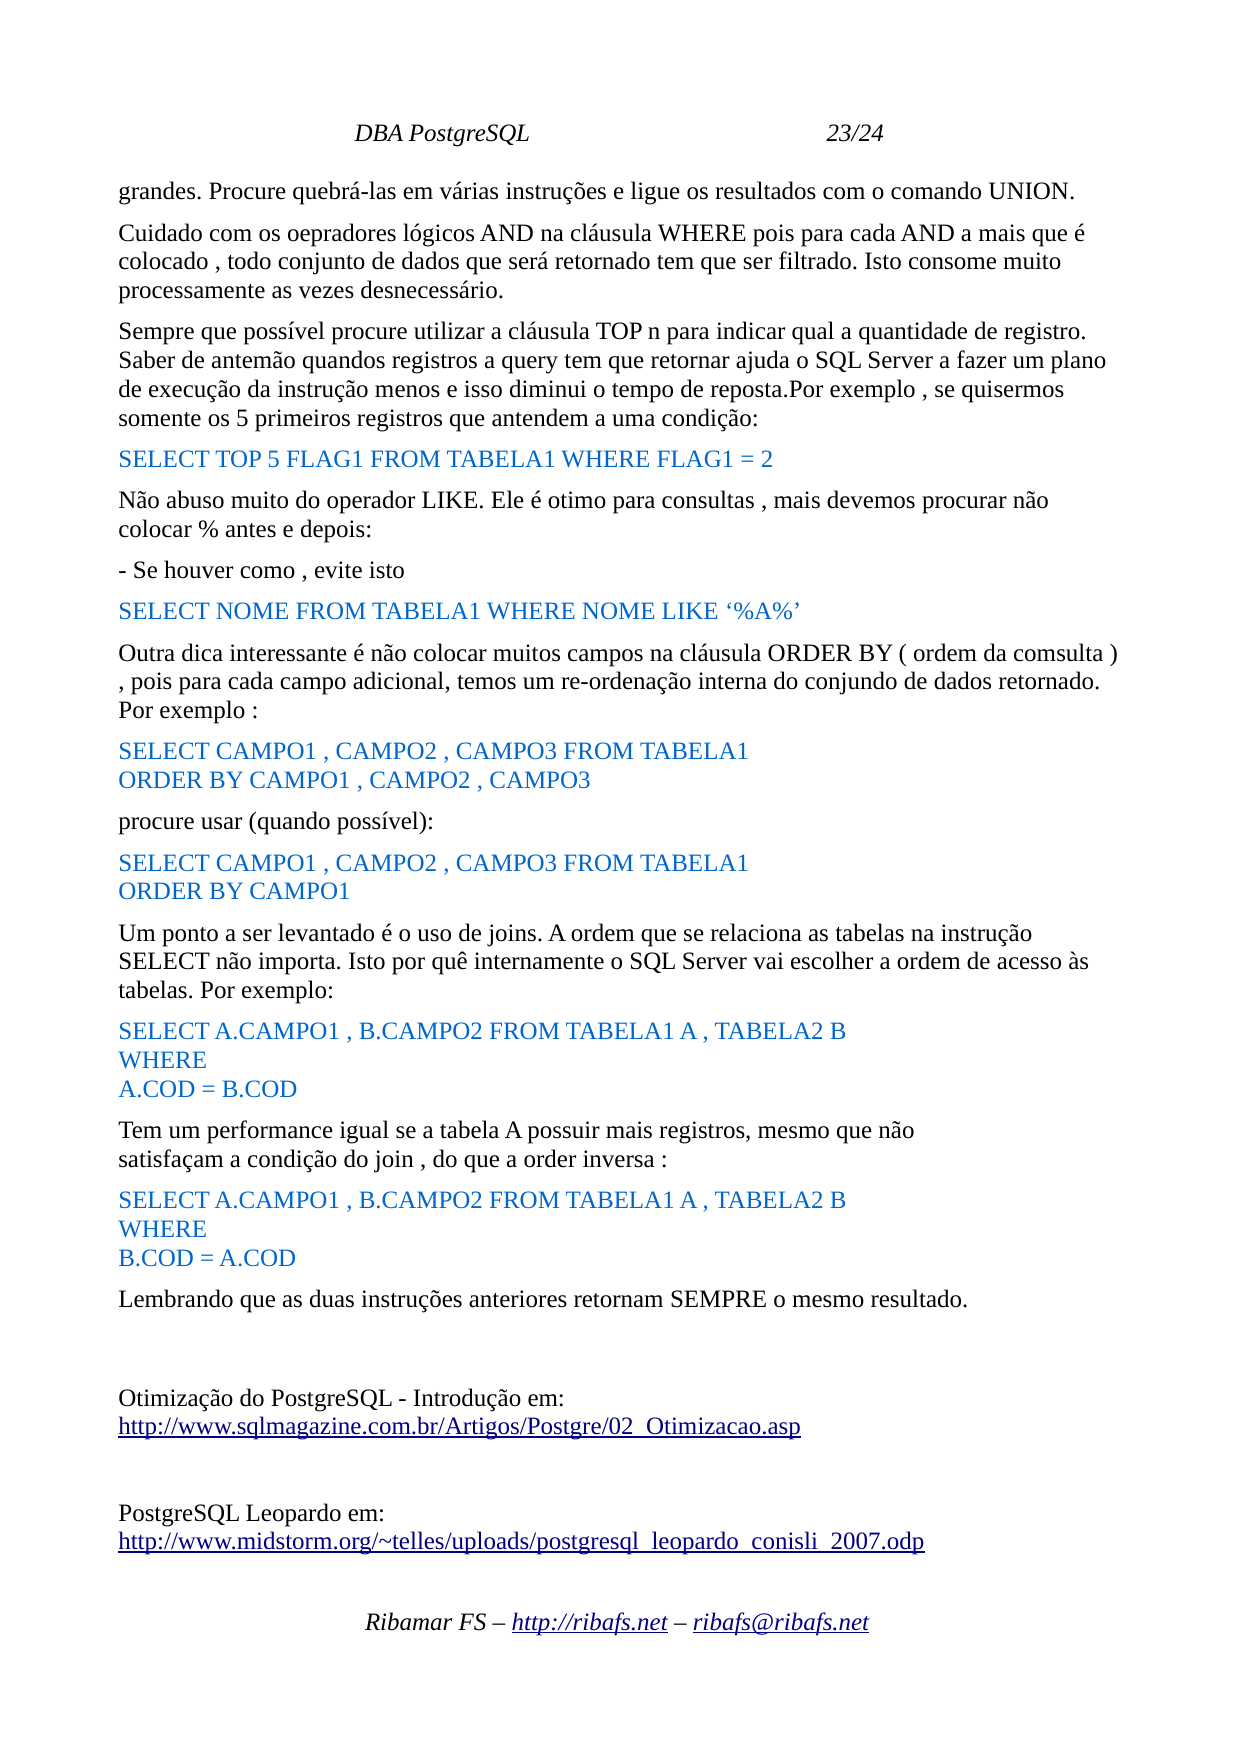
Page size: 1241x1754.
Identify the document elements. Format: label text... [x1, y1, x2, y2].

text http://www.midstorm.org/~telles/uploads/postgresql_leopardo_conisli_2007.odp [118, 1526, 1122, 1555]
text grandes. Procure quebrá-las em várias instruções e ligue os resultados com o comando UNION. [118, 176, 1122, 205]
text - Se houver como , evite isto [118, 555, 1122, 584]
text SELECT CAMPO1 , CAMPO2 , CAMPO3 FROM TABELA1 ORDER BY CAMPO1 [118, 848, 1122, 905]
text procure usar (quando possível): [118, 806, 1122, 835]
text Otimização do PostgreSQL - Introdução em: [118, 1383, 1122, 1411]
text SELECT NOME FROM TABELA1 WHERE NOME LIKE ‘%A%’ [118, 596, 1122, 625]
text http://www.sqlmagazine.com.br/Artigos/Postgre/02_Otimizacao.asp [118, 1411, 1122, 1440]
text Lembrando que as duas instruções anteriores retornam SEMPRE o mesmo resultado. [118, 1284, 1122, 1313]
text Sempre que possível procure utilizar a cláusula TOP n para indicar qual a quantidade de registro. Saber de antemão quandos registros a query tem que retornar ajuda o SQL Server a fazer um plano de execução da instrução menos e isso diminui o tempo de reposta.Por exemplo , se quisermos somente os 5 primeiros registros que antendem a uma condição: [118, 316, 1122, 431]
text Um ponto a ser levantado é o uso de joins. A ordem que se relaciona as tabelas na instrução SELECT não importa. Isto por quê internamente o SQL Server vai escolher a ordem de acesso às tabelas. Por exemplo: [118, 918, 1122, 1004]
text Cuidado com os oepradores lógicos AND na cláusula WHERE pois para cada AND a mais que é colocado , todo conjunto de dados que será retornado tem que ser filtrado. Isto consome muito processamente as vezes desnecessário. [118, 218, 1122, 304]
text Não abuso muito do operador LIKE. Ele é otimo para consultas , mais devemos procurar não colocar % antes e depois: [118, 485, 1122, 543]
text SELECT A.CAMPO1 , B.CAMPO2 FROM TABELA1 A , TABELA2 B WHERE A.COD = B.COD [118, 1016, 1122, 1103]
text SELECT CAMPO1 , CAMPO2 , CAMPO3 FROM TABELA1 ORDER BY CAMPO1 , CAMPO2 , CAMPO3 [118, 736, 1122, 794]
text SELECT A.CAMPO1 , B.CAMPO2 FROM TABELA1 A , TABELA2 B WHERE B.COD = A.COD [118, 1185, 1122, 1271]
text Outra dica interessante é não colocar muitos campos na cláusula ORDER BY ( ordem da comsulta ) , pois para cada campo adicional, temos um re-ordenação interna do conjundo de dados retornado. Por exemplo : [118, 638, 1122, 724]
text Tem um performance igual se a tabela A possuir mais registros, mesmo que não satisfaçam a condição do join , do que a order inversa : [118, 1115, 1122, 1173]
text PostgreSQL Leopardo em: [118, 1498, 1122, 1526]
text SELECT TOP 5 FLAG1 FROM TABELA1 WHERE FLAG1 = 2 [118, 444, 1122, 473]
